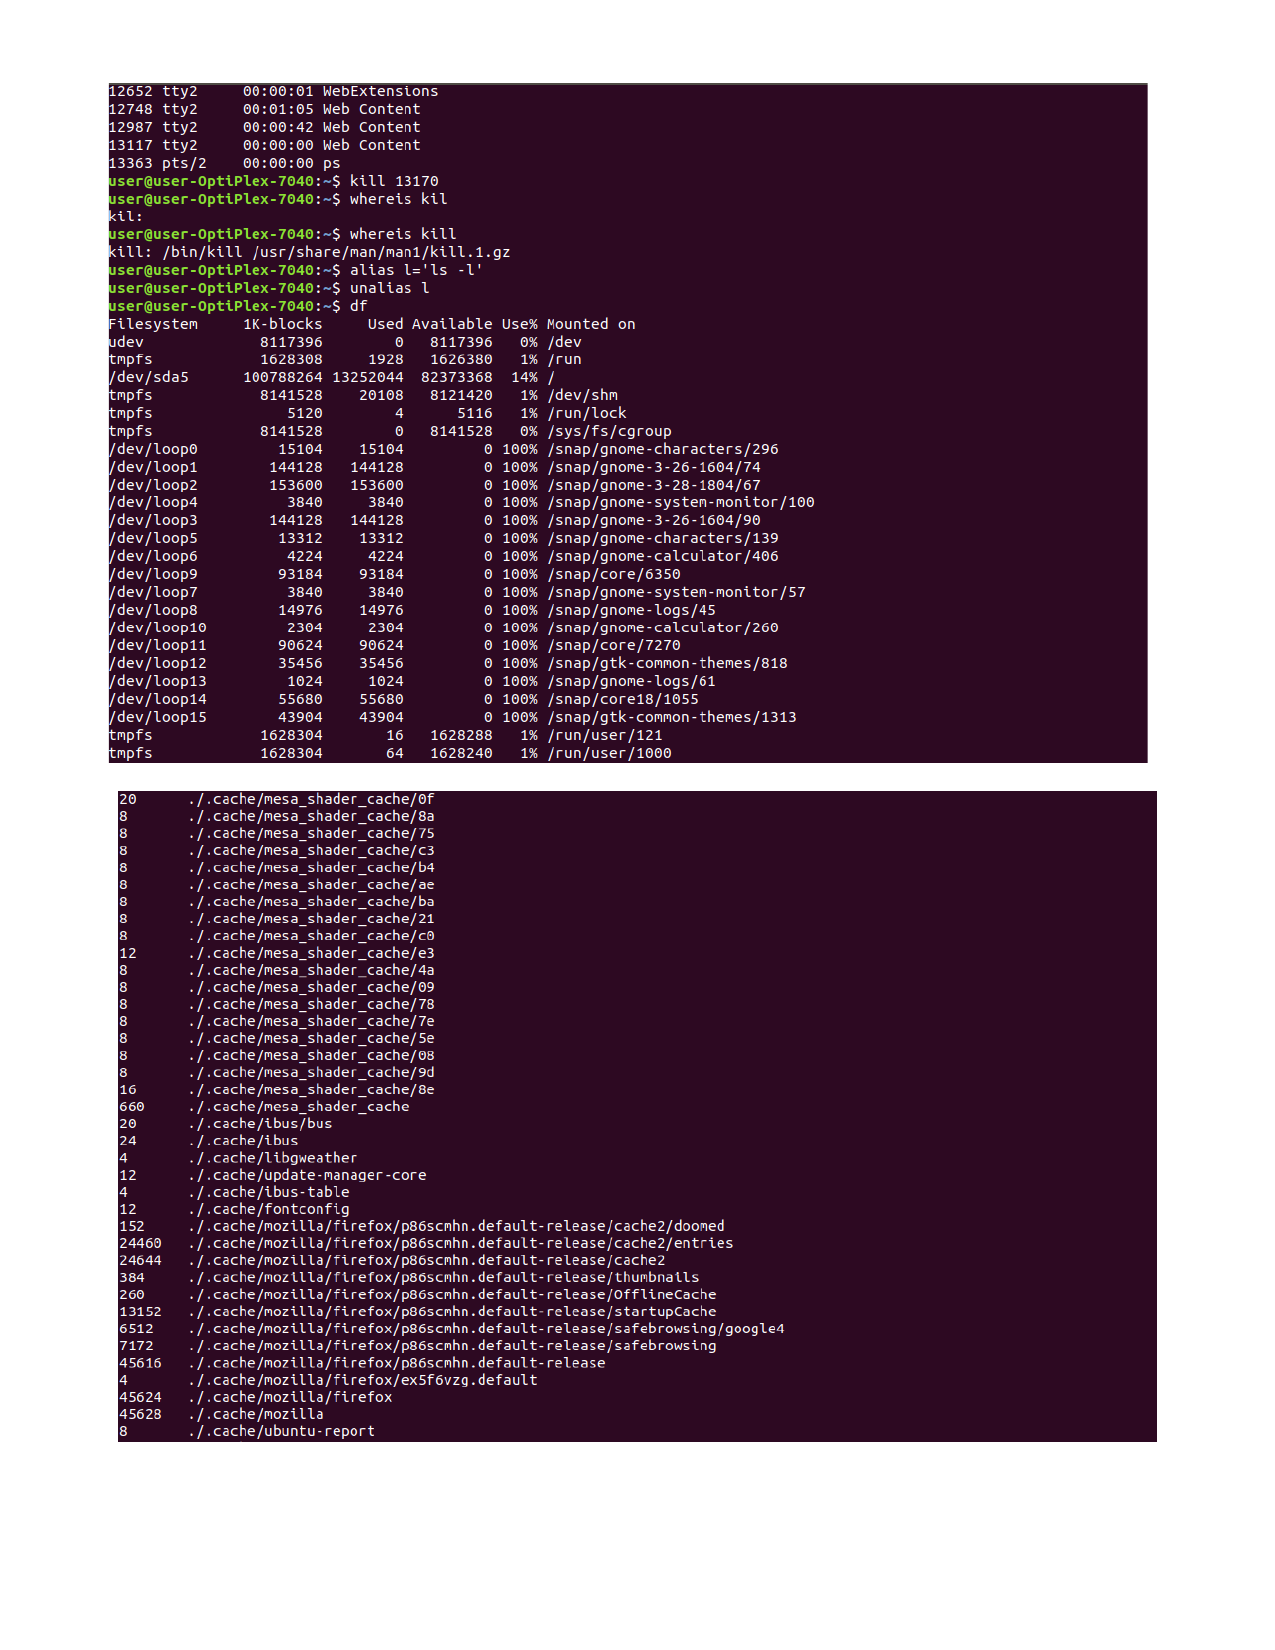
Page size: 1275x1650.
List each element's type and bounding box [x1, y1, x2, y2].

picture [108, 83, 1148, 763]
picture [118, 791, 1157, 1442]
